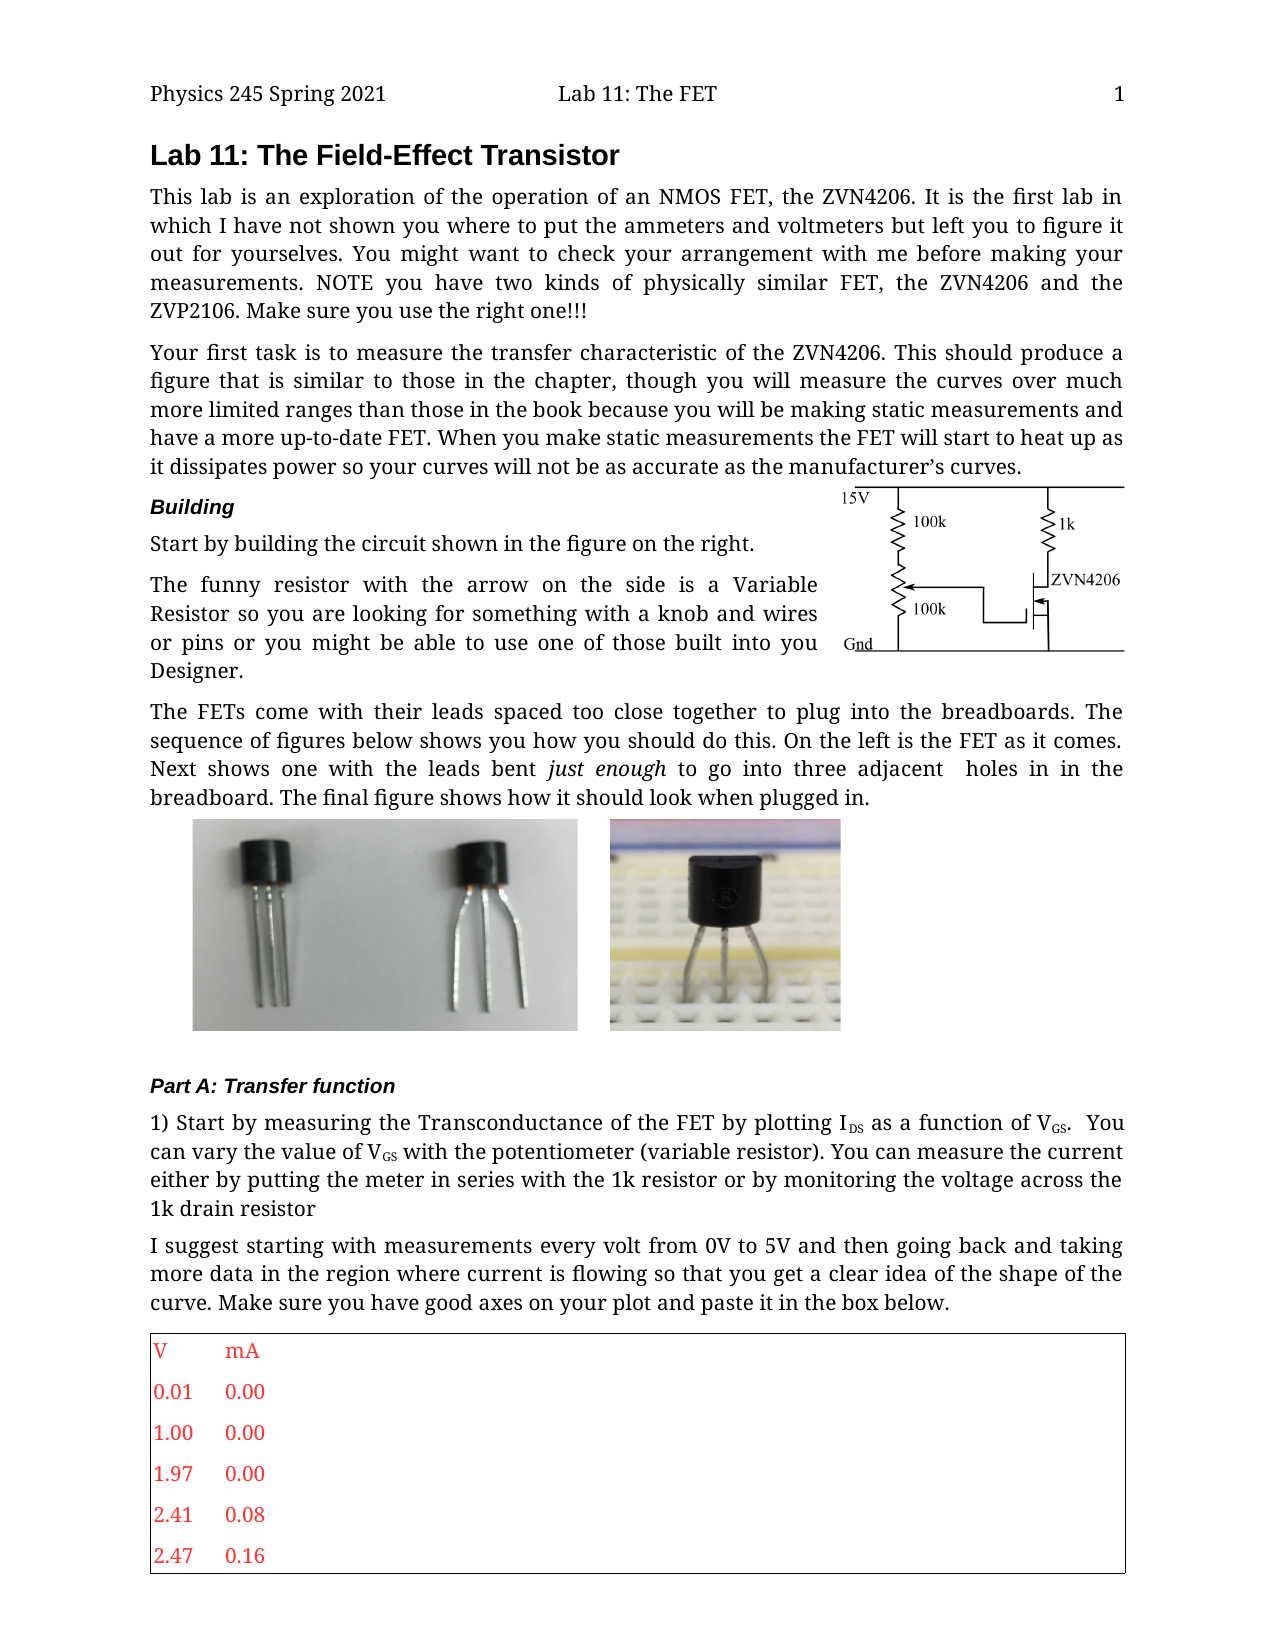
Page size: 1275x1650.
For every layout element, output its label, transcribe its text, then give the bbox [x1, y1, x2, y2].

text Start by building the circuit shown in the figure on the right. [150, 529, 834, 558]
text 1.00 0.00 [151, 1415, 1125, 1447]
picture [610, 819, 841, 1031]
subtitle Building [150, 495, 834, 519]
text 2.41 0.08 [151, 1497, 1125, 1529]
text 0.01 0.00 [151, 1374, 1125, 1406]
text 1.97 0.00 [151, 1456, 1125, 1488]
text The FETs come with their leads spaced too close together to plug into the breadboards. The sequence of figures below shows you how you should do this. On the left is the FET as it comes. Next shows one with the leads bent just enough to go into three adjacent holes in in the breadboard. The final figure shows how it should look when plugged in. [150, 697, 1125, 811]
text 2.47 0.16 [151, 1538, 1125, 1573]
text 1) Start by measuring the Transconductance of the FET by plotting IDS as a function of VGS. You can vary the value of VGS with the potentiometer (variable resistor). You can measure the current either by putting the meter in series with the 1k resistor or by monitoring the voltage across the 1k drain resistor [150, 1108, 1125, 1222]
subtitle [834, 661, 1125, 689]
picture [192, 819, 578, 1031]
text Your first task is to measure the transfer characteristic of the ZVN4206. This should produce a figure that is similar to those in the chapter, though you will measure the curves over much more limited ranges than those in the book because you will be making static measurements and have a more up-to-date FET. When you make static measurements the FET will start to heat up as it dissipates power so your curves will not be as accurate as the manufacturer’s curves. [150, 337, 1125, 480]
subtitle Lab 11: The Field-Effect Transistor [150, 138, 1125, 172]
subtitle Part A: Transfer function [150, 1074, 1125, 1098]
text I suggest starting with measurements every volt from 0V to 5V and then going back and taking more data in the region where current is flowing so that you get a clear idea of the shape of the curve. Make sure you have good axes on your plot and paste it in the box below. [150, 1231, 1125, 1316]
text The funny resistor with the arrow on the side is a Variable Resistor so you are looking for something with a knob and wires or pins or you might be able to use one of those built into you Designer. [150, 570, 834, 684]
text This lab is an exploration of the operation of an NMOS FET, the ZVN4206. It is the first lab in which I have not shown you where to put the ammeters and voltmeters but left you to figure it out for yourselves. You might want to check your arrangement with me before making your measurements. NOTE you have two kinds of physically similar FET, the ZVN4206 and the ZVP2106. Make sure you use the right one!!! [150, 182, 1125, 325]
picture [834, 481, 1125, 661]
text V mA [151, 1334, 1125, 1365]
